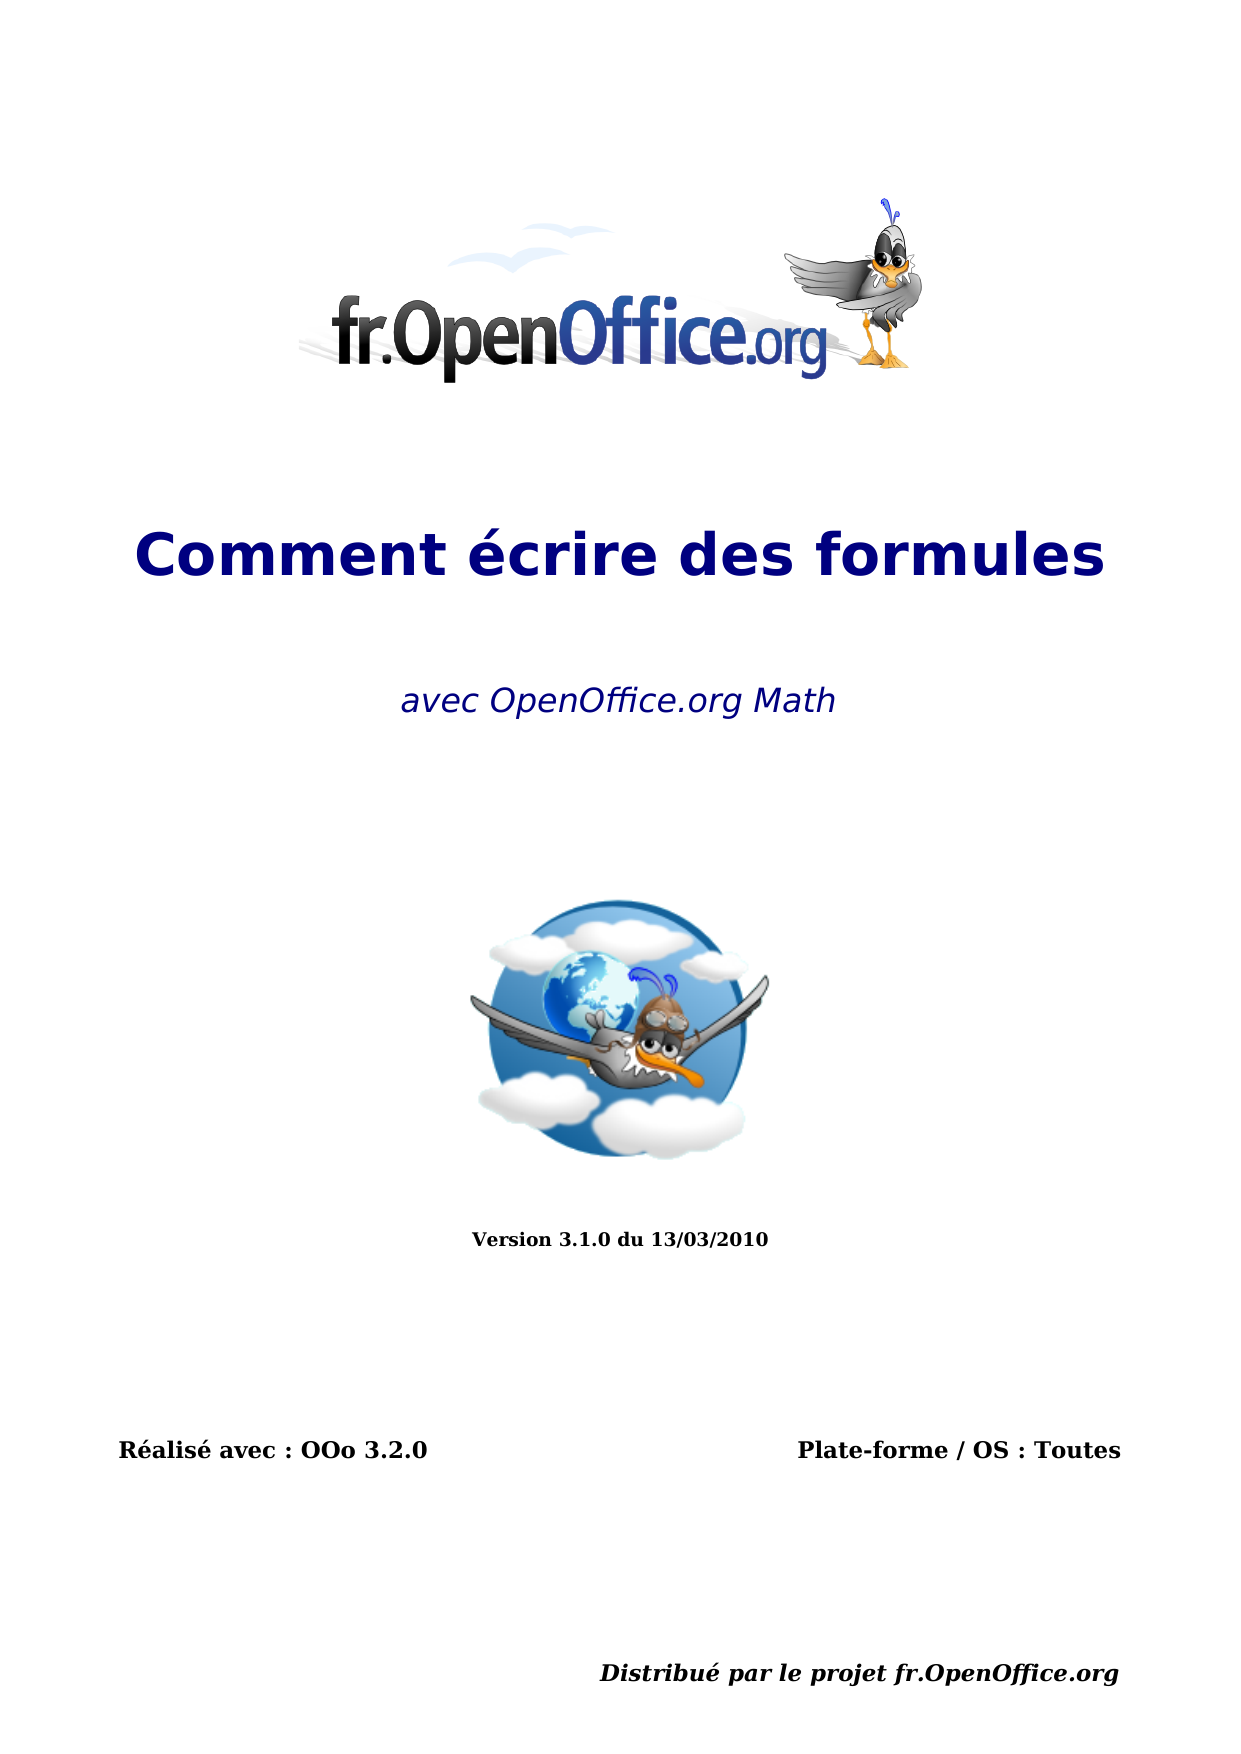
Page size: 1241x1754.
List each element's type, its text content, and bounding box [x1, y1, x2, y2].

picture [298, 188, 942, 403]
text Version 3.1.0 du 13/03/2010 [118, 872, 1122, 1360]
title Comment écrire des formules [118, 521, 1122, 589]
picture [463, 872, 777, 1185]
subtitle avec OpenOffice.org Math [118, 682, 1122, 721]
text Réalisé avec : OOo 3.2.0 Plate-forme / OS : Toutes [118, 1437, 1122, 1464]
